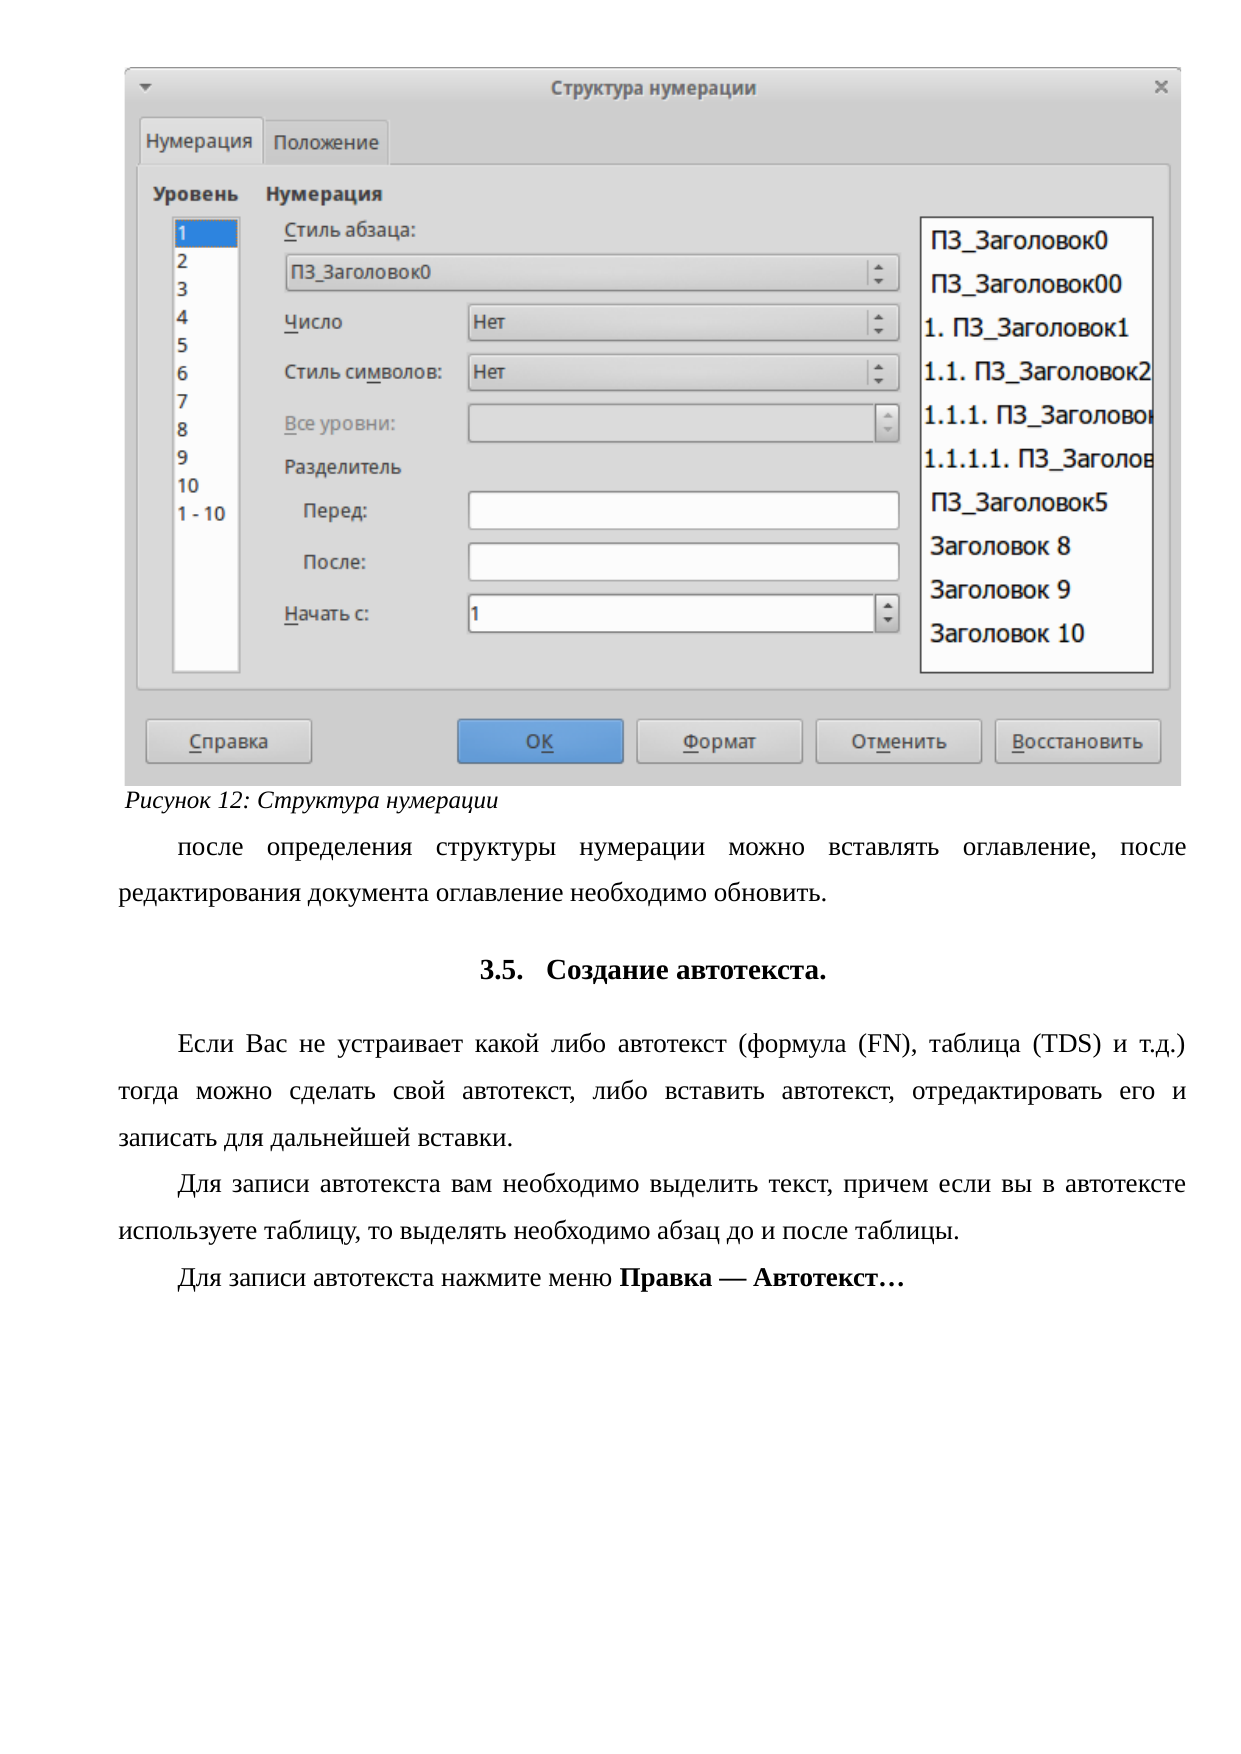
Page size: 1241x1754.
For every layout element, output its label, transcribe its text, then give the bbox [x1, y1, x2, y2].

text Для записи автотекста нажмите меню Правка — Автотекст… [118, 1261, 1188, 1292]
text Рисунок 12: Структура нумерации [124, 786, 1181, 814]
text Если Вас не устраивает какой либо автотекст (формула (FN), таблица (TDS) и т.д.) тогда можно сделать свой автотекст, либо вставить автотекст, отредактировать его и записать для дальнейшей вставки. [118, 1027, 1188, 1152]
subtitle Создание автотекста. [118, 952, 1188, 986]
text Для записи автотекста вам необходимо выделить текст, причем если вы в автотексте используете таблицу, то выделять необходимо абзац до и после таблицы. [118, 1167, 1188, 1245]
text после определения структуры нумерации можно вставлять оглавление, после редактирования документа оглавление необходимо обновить. [118, 55, 1188, 907]
picture [124, 67, 1182, 786]
